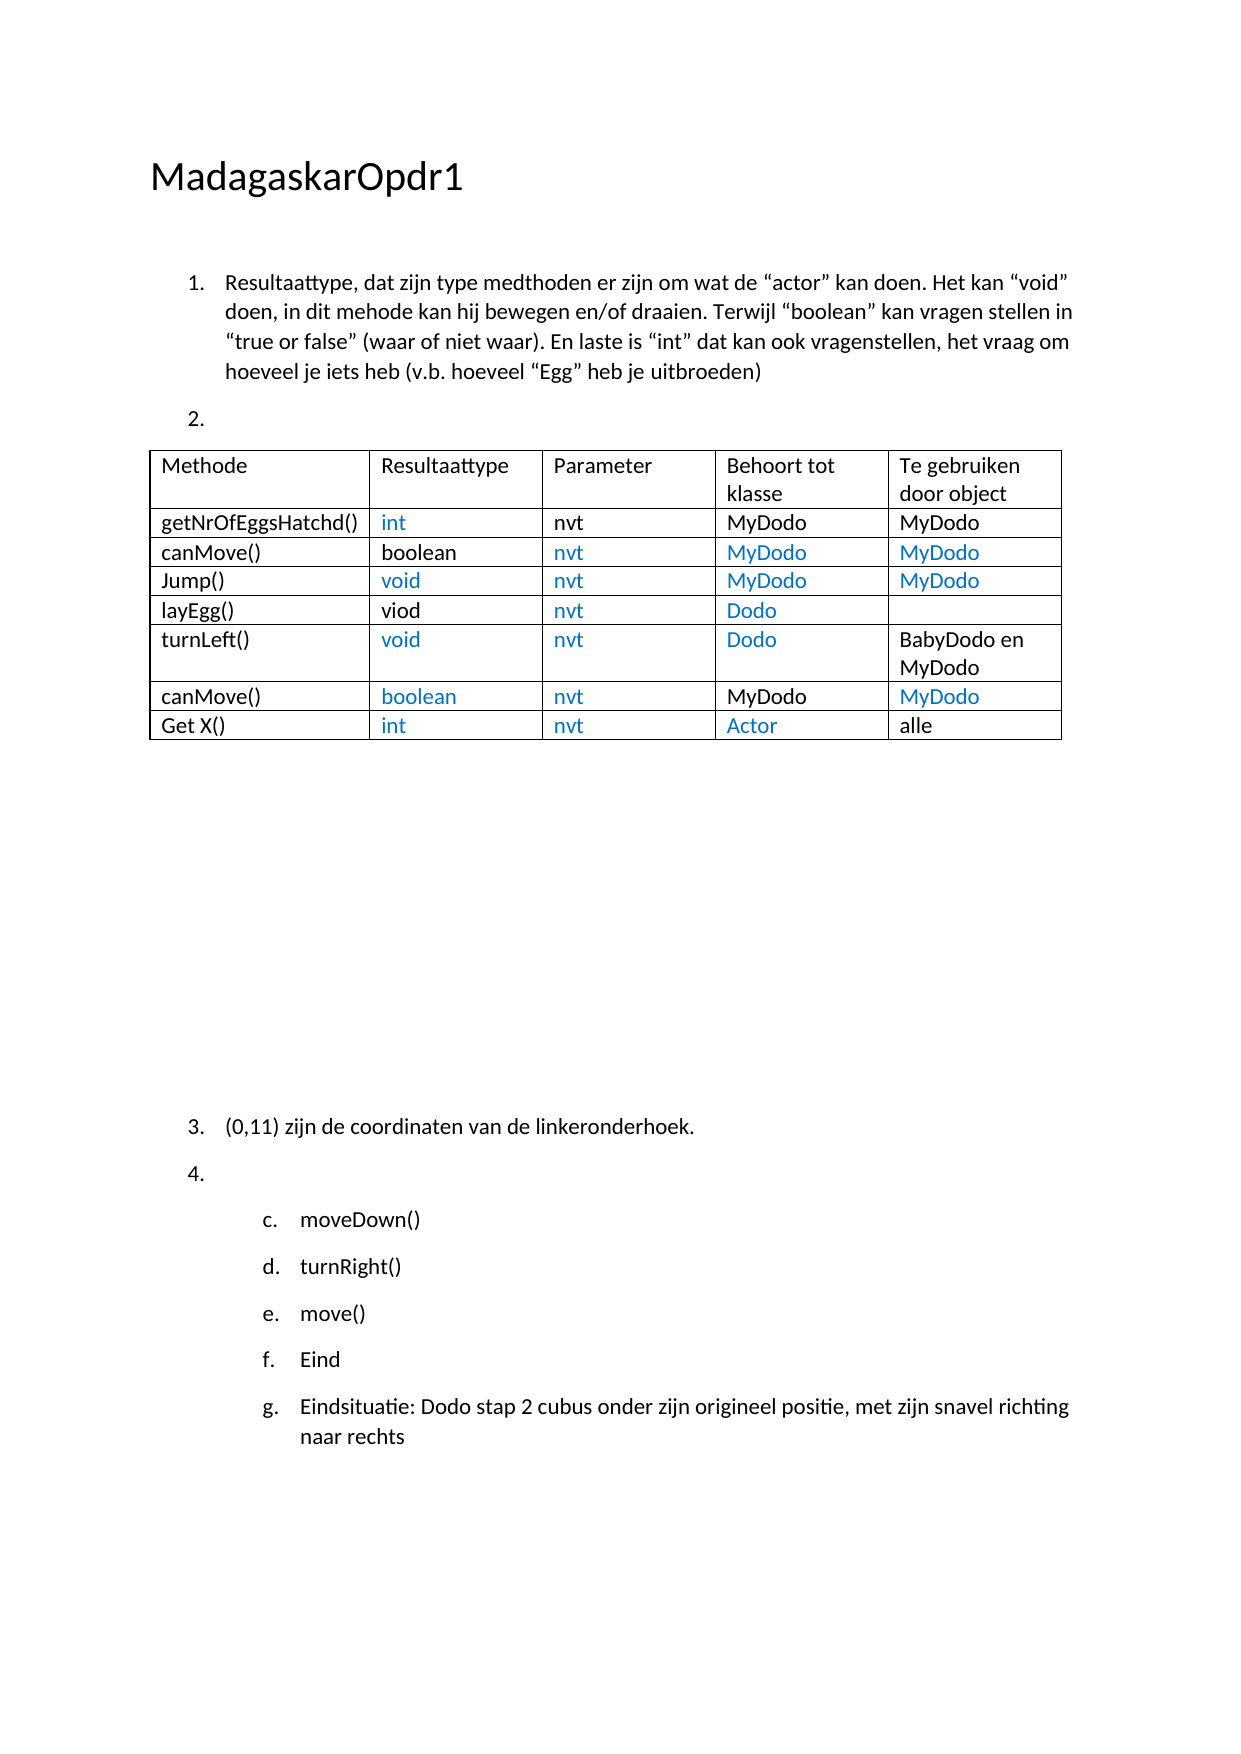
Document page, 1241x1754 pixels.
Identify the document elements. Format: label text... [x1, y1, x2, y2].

table_cell layEgg() [151, 596, 369, 624]
table_cell Get X() [151, 711, 369, 739]
table_cell nvt [543, 682, 715, 710]
table_cell canMove() [151, 538, 369, 566]
table_cell [889, 596, 1061, 624]
table_cell nvt [543, 596, 715, 624]
table_cell turnLeft() [151, 625, 369, 681]
table_cell Actor [716, 711, 888, 739]
table_cell Dodo [716, 596, 888, 624]
list Eindsituatie: Dodo stap 2 cubus onder zijn origineel positie, met zijn snavel richting naar rechts [262, 1392, 1090, 1450]
table_header Behoort tot klasse [716, 451, 888, 507]
table_cell viod [370, 596, 542, 624]
table_cell int [370, 509, 542, 537]
table_cell nvt [543, 711, 715, 739]
table_cell nvt [543, 625, 715, 681]
table_cell boolean [370, 682, 542, 710]
table_cell MyDodo [889, 682, 1061, 710]
table_cell void [370, 567, 542, 595]
list turnRight() [262, 1252, 1090, 1280]
table_header Resultaattype [370, 451, 542, 507]
table_cell Dodo [716, 625, 888, 681]
table_cell nvt [543, 509, 715, 537]
table_cell MyDodo [889, 567, 1061, 595]
table_cell nvt [543, 538, 715, 566]
table_cell Jump() [151, 567, 369, 595]
table_cell MyDodo [716, 538, 888, 566]
list move() [262, 1299, 1090, 1327]
table_cell MyDodo [716, 567, 888, 595]
list moveDown() [262, 1206, 1090, 1234]
table_cell nvt [543, 567, 715, 595]
table_header Te gebruiken door object [889, 451, 1061, 507]
table_cell int [370, 711, 542, 739]
table_cell BabyDodo en MyDodo [889, 625, 1061, 681]
table_header Methode [151, 451, 369, 507]
list Eind [262, 1345, 1090, 1373]
table_cell canMove() [151, 682, 369, 710]
text MadagaskarOpdr1 [150, 150, 1090, 201]
table_cell MyDodo [716, 509, 888, 537]
list Resultaattype, dat zijn type medthoden er zijn om wat de “actor” kan doen. Het kan “void” doen, in dit mehode kan hij bewegen en/of draaien. Terwijl “boolean” kan vragen stellen in “true or false” (waar of niet waar). En laste is “int” dat kan ook vragenstellen, het vraag om hoeveel je iets heb (v.b. hoeveel “Egg” heb je uitbroeden) [187, 268, 1090, 385]
table_cell MyDodo [889, 509, 1061, 537]
list (0,11) zijn de coordinaten van de linkeronderhoek. [187, 1112, 1090, 1141]
table_cell getNrOfEggsHatchd() [151, 509, 369, 537]
table_cell alle [889, 711, 1061, 739]
table_cell boolean [370, 538, 542, 566]
table_cell void [370, 625, 542, 681]
table_header Parameter [543, 451, 715, 507]
table_cell MyDodo [716, 682, 888, 710]
table_cell MyDodo [889, 538, 1061, 566]
